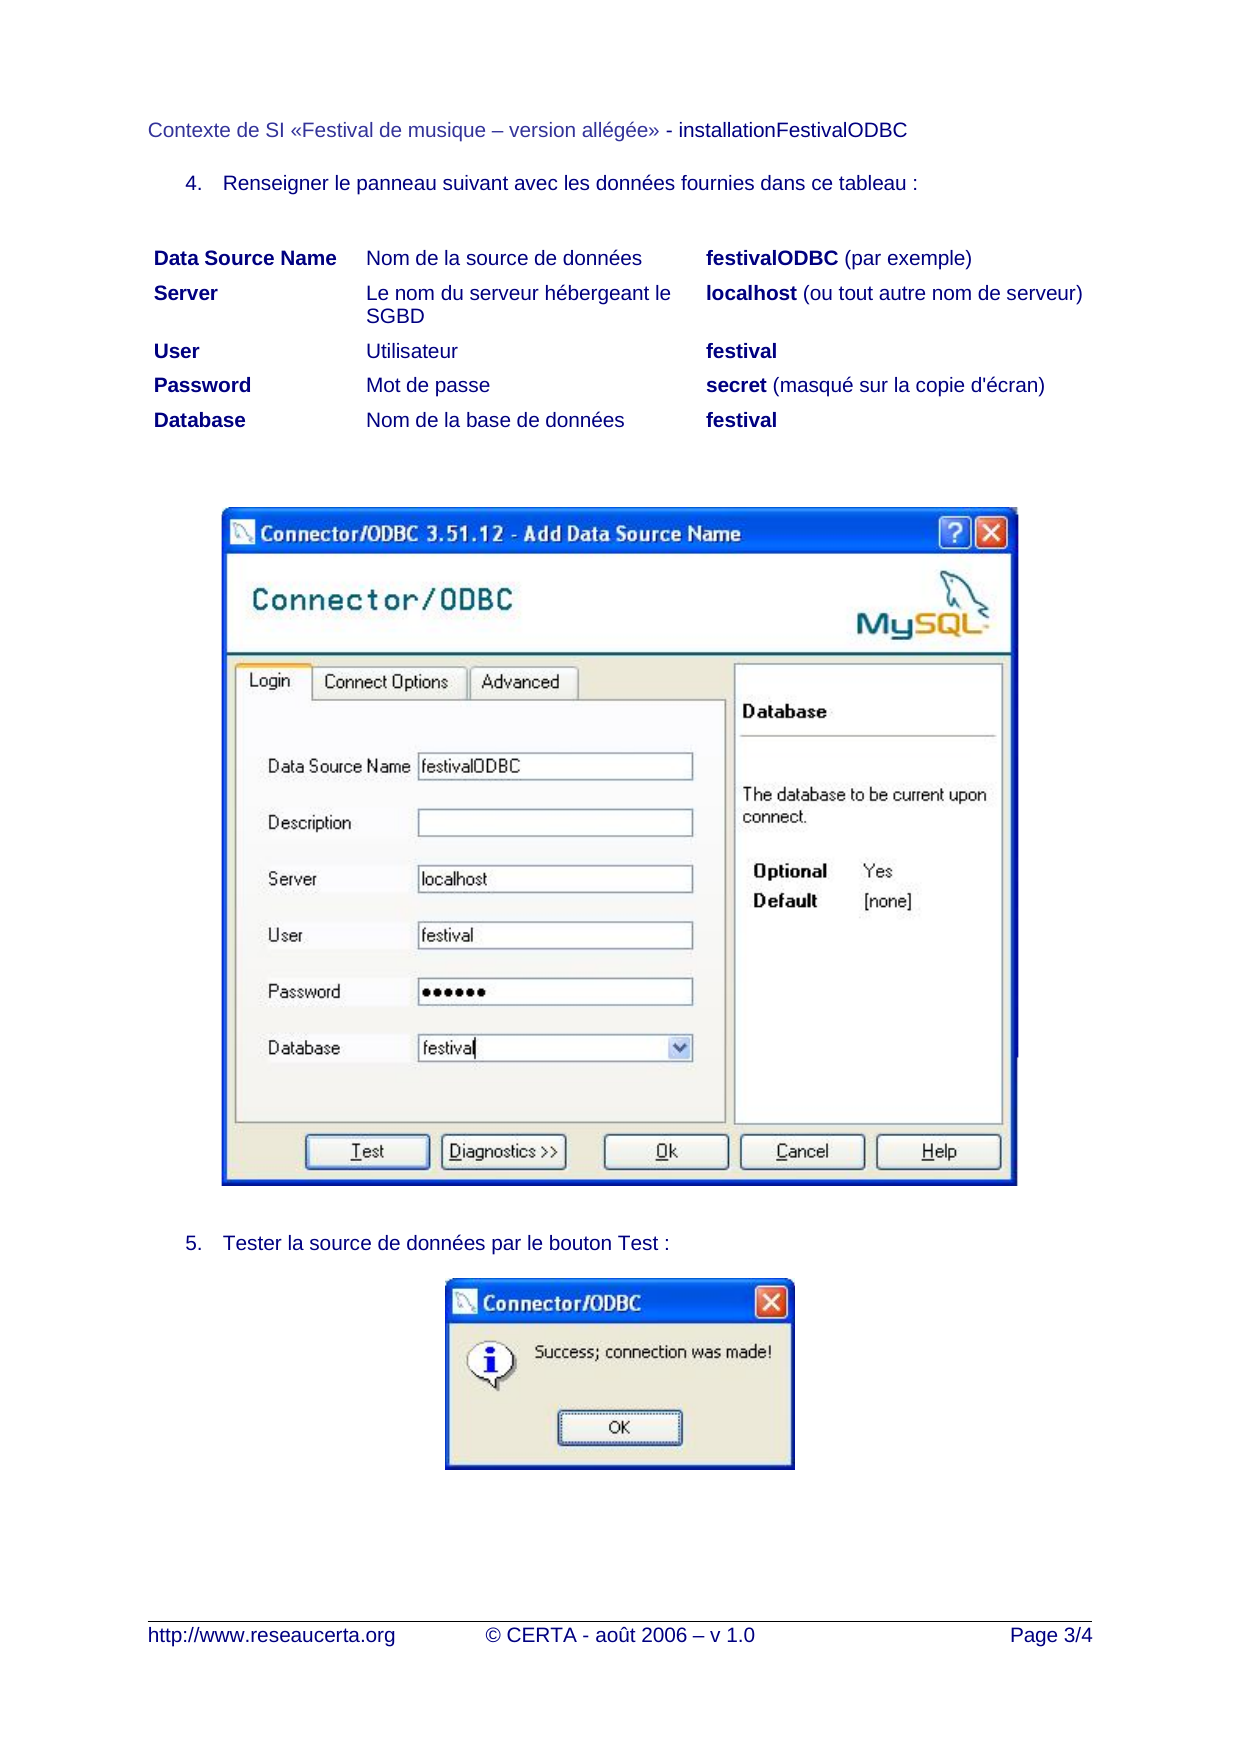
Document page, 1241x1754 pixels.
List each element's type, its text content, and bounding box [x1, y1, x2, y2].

table_cell localhost (ou tout autre nom de serveur) [694, 276, 1092, 334]
table_cell festival [694, 334, 1092, 368]
table_header festivalODBC (par exemple) [694, 241, 1092, 276]
picture [221, 507, 1019, 1186]
table_cell secret (masqué sur la copie d'écran) [694, 369, 1092, 403]
picture [445, 1278, 795, 1470]
table_cell Le nom du serveur hébergeant le SGBD [360, 276, 694, 334]
list Tester la source de données par le bouton Test : [185, 1232, 1092, 1255]
table_cell Database [148, 403, 360, 438]
table_cell Nom de la base de données [360, 403, 694, 438]
table_cell Utilisateur [360, 334, 694, 368]
table_cell Mot de passe [360, 369, 694, 403]
table_cell Server [148, 276, 360, 334]
table_cell User [148, 334, 360, 368]
list Renseigner le panneau suivant avec les données fournies dans ce tableau : [185, 171, 1092, 195]
table_cell festival [694, 403, 1092, 438]
table_header Data Source Name [148, 241, 360, 276]
table_header Nom de la source de données [360, 241, 694, 276]
table_cell Password [148, 369, 360, 403]
